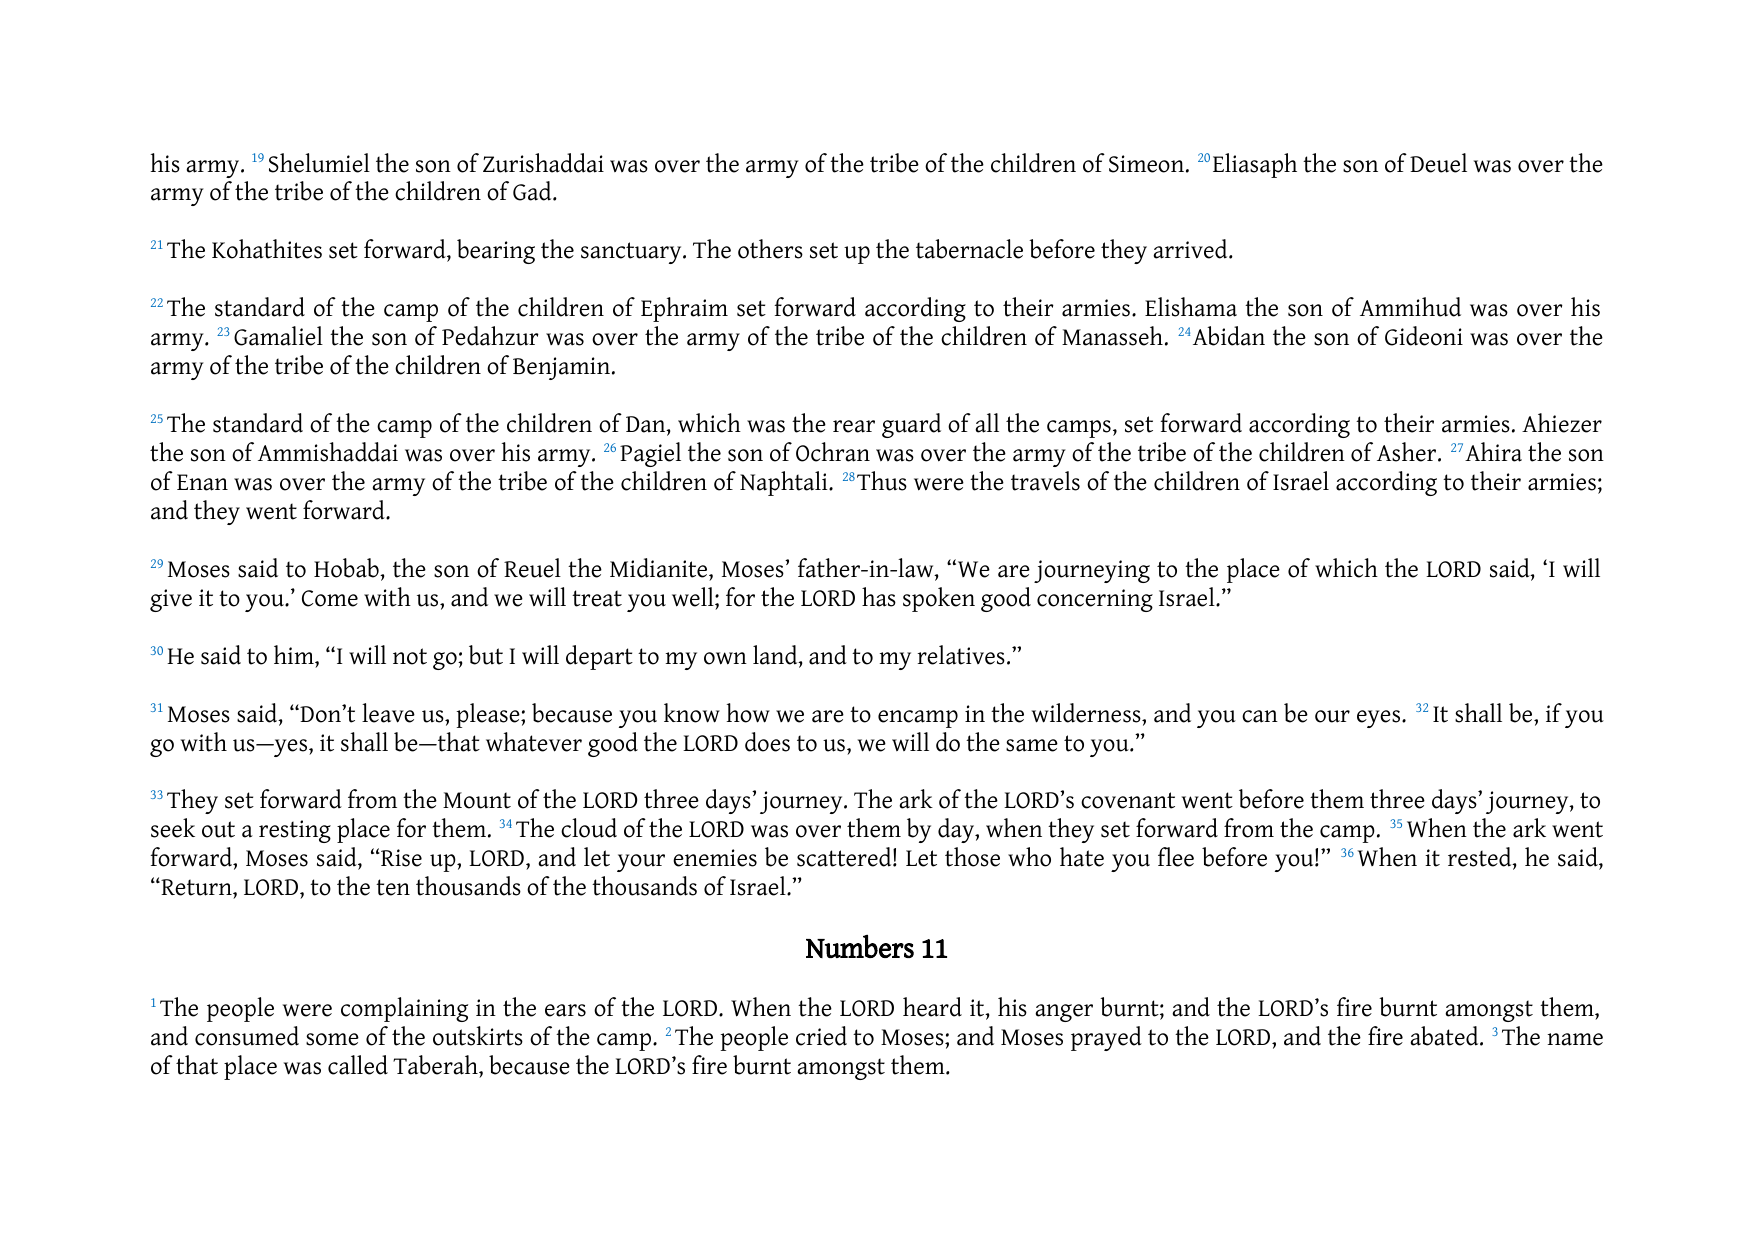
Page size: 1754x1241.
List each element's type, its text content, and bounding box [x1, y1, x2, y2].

text 30 He said to him, “I will not go; but I will depart to my own land, and to my relatives.” [150, 642, 1604, 671]
text 1 The people were complaining in the ears of the LORD. When the LORD heard it, his anger burnt; and the LORD’s fire burnt amongst them, and consumed some of the outskirts of the camp. 2 The people cried to Moses; and Moses prayed to the LORD, and the fire abated. 3 The name of that place was called Taberah, because the LORD’s fire burnt amongst them. [150, 994, 1604, 1081]
text 22 The standard of the camp of the children of Ephraim set forward according to their armies. Elishama the son of Ammihud was over his army. 23 Gamaliel the son of Pedahzur was over the army of the tribe of the children of Manasseh. 24 Abidan the son of Gideoni was over the army of the tribe of the children of Benjamin. [150, 295, 1604, 381]
text his army. 19 Shelumiel the son of Zurishaddai was over the army of the tribe of the children of Simeon. 20 Eliasaph the son of Deuel was over the army of the tribe of the children of Gad. [150, 150, 1604, 208]
text 31 Moses said, “Don’t leave us, please; because you know how we are to encamp in the wilderness, and you can be our eyes. 32 It shall be, if you go with us—yes, it shall be—that whatever good the LORD does to us, we will do the same to you.” [150, 700, 1604, 758]
text 29 Moses said to Hobab, the son of Reuel the Midianite, Moses’ father-in-law, “We are journeying to the place of which the LORD said, ‘I will give it to you.’ Come with us, and we will treat you well; for the LORD has spoken good concerning Israel.” [150, 555, 1604, 613]
text 33 They set forward from the Mount of the LORD three days’ journey. The ark of the LORD’s covenant went before them three days’ journey, to seek out a resting place for them. 34 The cloud of the LORD was over them by day, when they set forward from the camp. 35 When the ark went forward, Moses said, “Rise up, LORD, and let your enemies be scattered! Let those who hate you flee before you!” 36 When it rested, he said, “Return, LORD, to the ten thousands of the thousands of Israel.” [150, 787, 1604, 902]
text 21 The Kohathites set forward, bearing the sanctuary. The others set up the tabernacle before they arrived. [150, 237, 1604, 266]
text Numbers 11 [150, 932, 1604, 965]
text 25 The standard of the camp of the children of Dan, which was the rear guard of all the camps, set forward according to their armies. Ahiezer the son of Ammishaddai was over his army. 26 Pagiel the son of Ochran was over the army of the tribe of the children of Asher. 27 Ahira the son of Enan was over the army of the tribe of the children of Naphtali. 28 Thus were the travels of the children of Israel according to their armies; and they went forward. [150, 411, 1604, 526]
